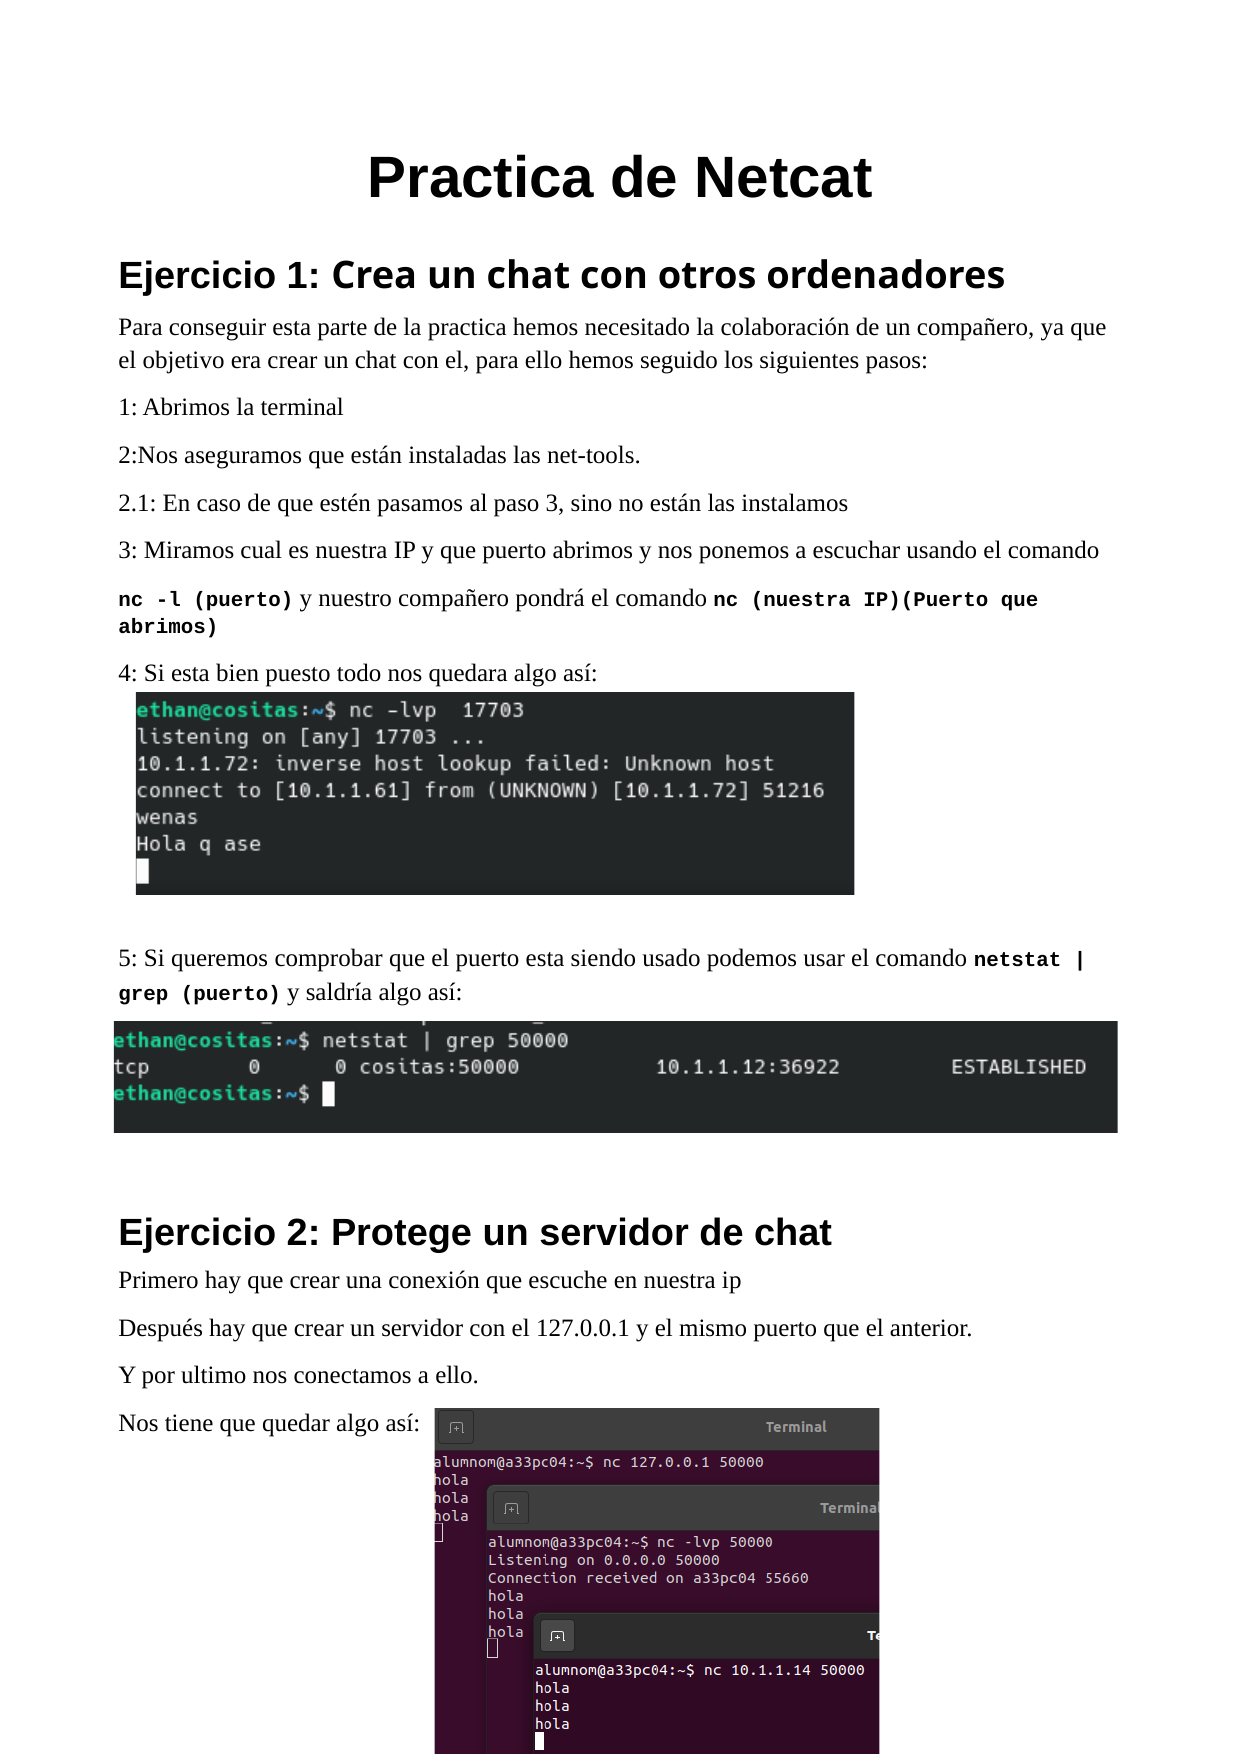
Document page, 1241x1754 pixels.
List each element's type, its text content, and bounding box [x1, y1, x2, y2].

picture [113, 1021, 1118, 1133]
text Primero hay que crear una conexión que escuche en nuestra ip [118, 1265, 1122, 1294]
text nc -l (puerto) y nuestro compañero pondrá el comando nc (nuestra IP)(Puerto que abrimos) [118, 583, 1122, 640]
title Practica de Netcat [118, 143, 1122, 210]
text 3: Miramos cual es nuestra IP y que puerto abrimos y nos ponemos a escuchar usando el comando [118, 535, 1122, 564]
text Nos tiene que quedar algo así: [118, 1408, 434, 1437]
text Y por ultimo nos conectamos a ello. [118, 1361, 1122, 1389]
text 2:Nos aseguramos que están instaladas las net-tools. [118, 440, 1122, 469]
text Después hay que crear un servidor con el 127.0.0.1 y el mismo puerto que el anterior. [118, 1313, 1122, 1342]
text 2.1: En caso de que estén pasamos al paso 3, sino no están las instalamos [118, 488, 1122, 516]
text [880, 1408, 1122, 1437]
picture [434, 1408, 880, 1754]
text 5: Si queremos comprobar que el puerto esta siendo usado podemos usar el comando netstat | grep (puerto) y saldría algo así: [118, 943, 1122, 1007]
text 1: Abrimos la terminal [118, 392, 1122, 421]
subtitle Ejercicio 2: Protege un servidor de chat [118, 1209, 1122, 1253]
text 4: Si esta bien puesto todo nos quedara algo así: [118, 658, 1122, 687]
subtitle Ejercicio 1: Crea un chat con otros ordenadores [118, 248, 1122, 299]
text Para conseguir esta parte de la practica hemos necesitado la colaboración de un compañero, ya que el objetivo era crear un chat con el, para ello hemos seguido los siguientes pasos: [118, 312, 1122, 374]
picture [135, 692, 855, 895]
